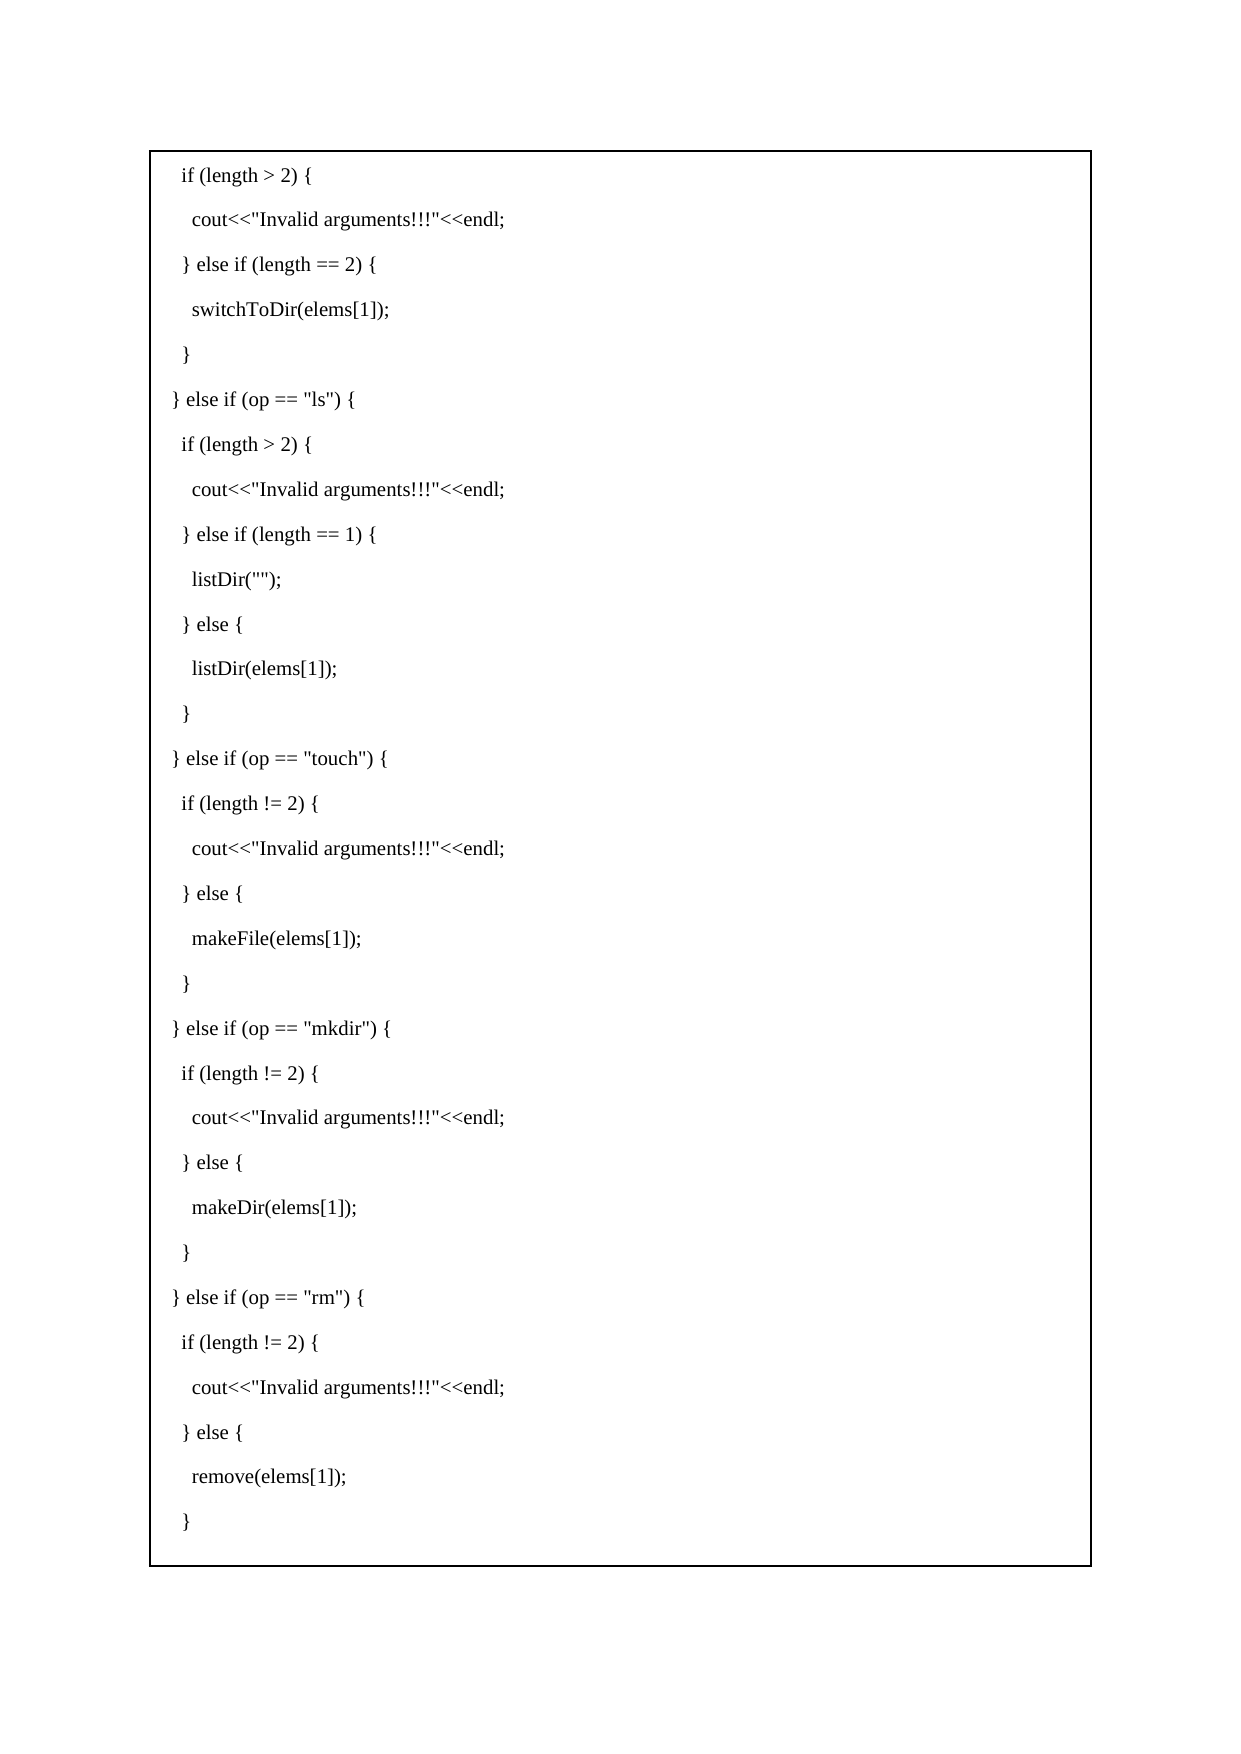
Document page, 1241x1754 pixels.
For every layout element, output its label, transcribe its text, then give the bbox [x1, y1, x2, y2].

table_header if (length > 2) { cout<<"Invalid arguments!!!"<<endl; } else if (length == 2) { switchToDir(elems[1]); } } else if (op == "ls") { if (length > 2) { cout<<"Invalid arguments!!!"<<endl; } else if (length == 1) { listDir(""); } else { listDir(elems[1]); } } else if (op == "touch") { if (length != 2) { cout<<"Invalid arguments!!!"<<endl; } else { makeFile(elems[1]); } } else if (op == "mkdir") { if (length != 2) { cout<<"Invalid arguments!!!"<<endl; } else { makeDir(elems[1]); } } else if (op == "rm") { if (length != 2) { cout<<"Invalid arguments!!!"<<endl; } else { remove(elems[1]); } [151, 152, 1090, 1565]
